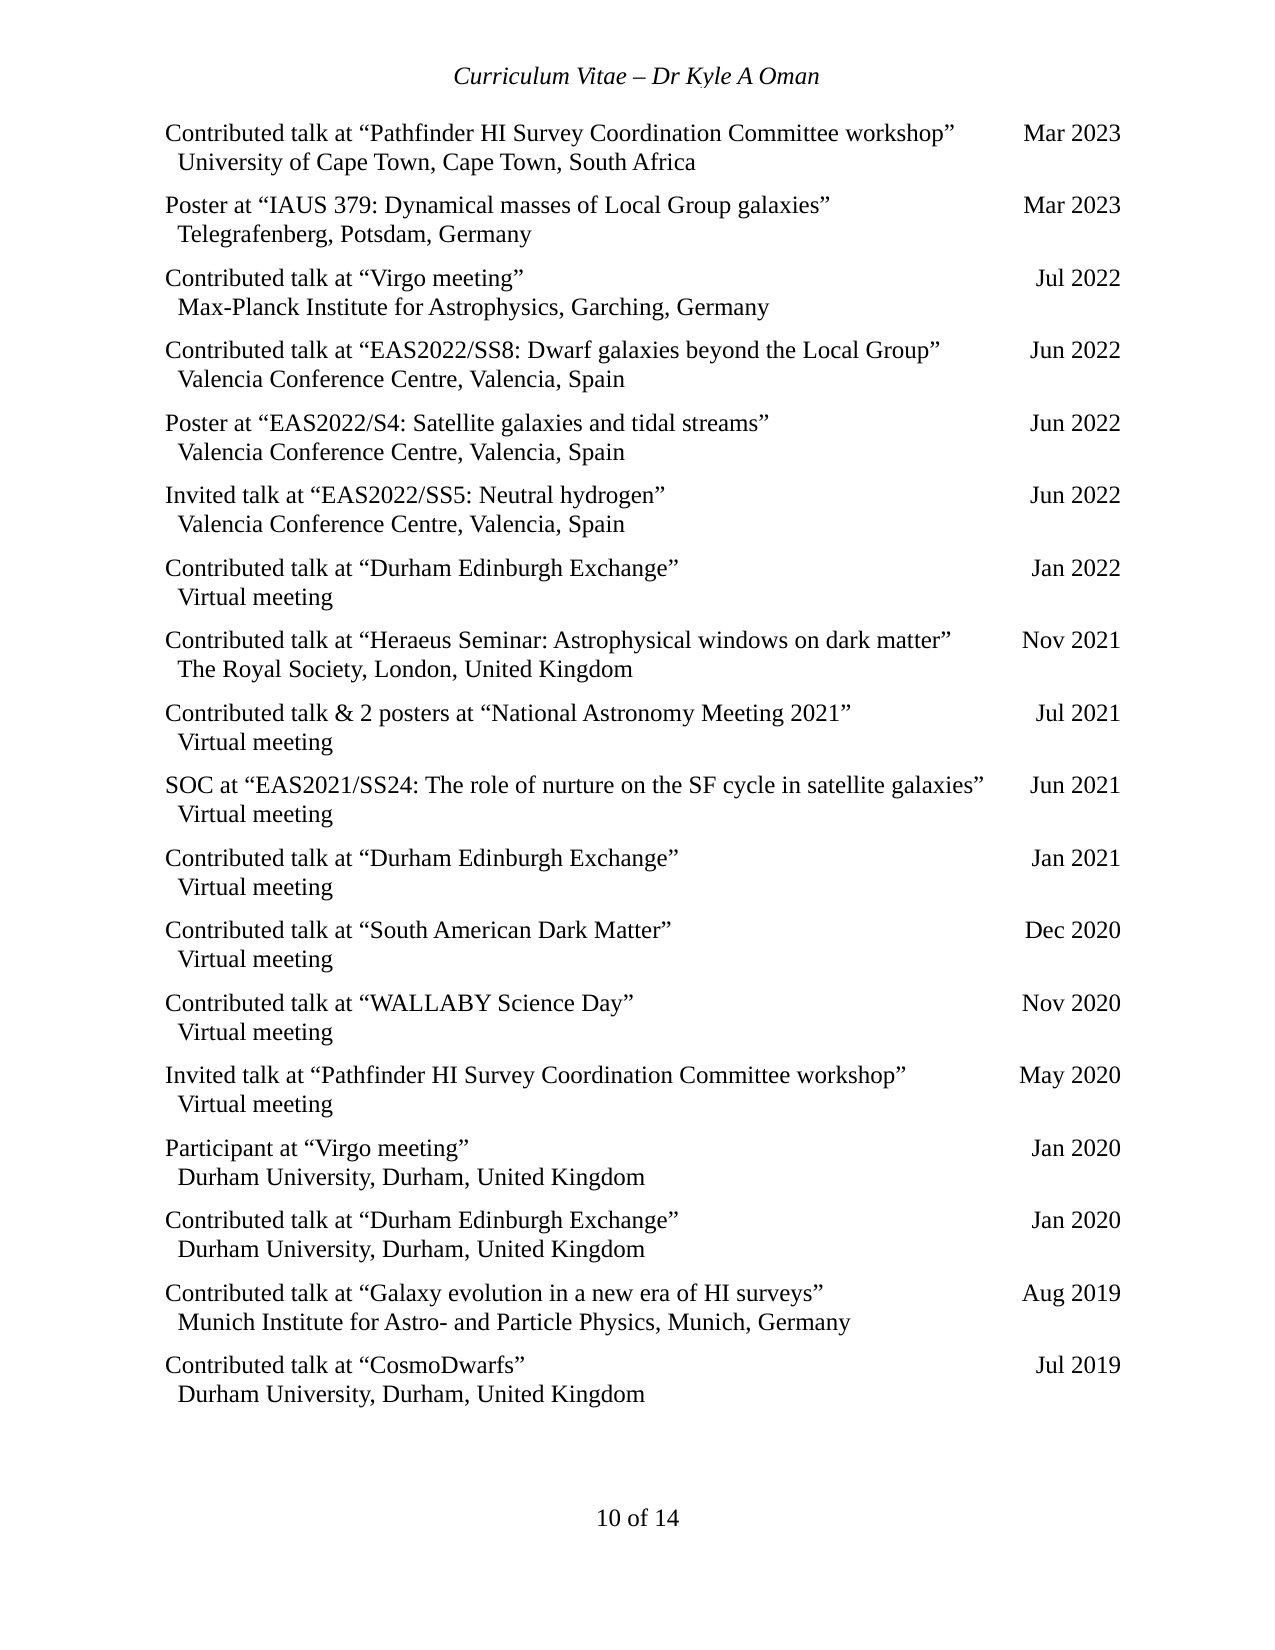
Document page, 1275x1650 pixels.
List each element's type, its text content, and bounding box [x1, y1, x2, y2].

text Contributed talk at “Durham Edinburgh Exchange” Jan 2022 Virtual meeting [118, 553, 1157, 610]
text SOC at “EAS2021/SS24: The role of nurture on the SF cycle in satellite galaxies” Jun 2021 Virtual meeting [118, 770, 1157, 828]
text Contributed talk at “Heraeus Seminar: Astrophysical windows on dark matter” Nov 2021 The Royal Society, London, United Kingdom [118, 625, 1157, 683]
text Invited talk at “Pathfinder HI Survey Coordination Committee workshop” May 2020 Virtual meeting [118, 1060, 1157, 1118]
text Contributed talk at “Durham Edinburgh Exchange” Jan 2020 Durham University, Durham, United Kingdom [118, 1205, 1157, 1263]
text Contributed talk at “WALLABY Science Day” Nov 2020 Virtual meeting [118, 988, 1157, 1045]
text Contributed talk at “Durham Edinburgh Exchange” Jan 2021 Virtual meeting [118, 843, 1157, 900]
text Contributed talk at “Galaxy evolution in a new era of HI surveys” Aug 2019 Munich Institute for Astro- and Particle Physics, Munich, Germany [118, 1278, 1157, 1335]
text Poster at “EAS2022/S4: Satellite galaxies and tidal streams” Jun 2022 Valencia Conference Centre, Valencia, Spain [118, 408, 1157, 465]
text Contributed talk & 2 posters at “National Astronomy Meeting 2021” Jul 2021 Virtual meeting [118, 698, 1157, 755]
text Contributed talk at “EAS2022/SS8: Dwarf galaxies beyond the Local Group” Jun 2022 Valencia Conference Centre, Valencia, Spain [118, 335, 1157, 393]
text Participant at “Virgo meeting” Jan 2020 Durham University, Durham, United Kingdom [118, 1133, 1157, 1190]
text Contributed talk at “South American Dark Matter” Dec 2020 Virtual meeting [118, 915, 1157, 973]
text Contributed talk at “Virgo meeting” Jul 2022 Max-Planck Institute for Astrophysics, Garching, Germany [118, 263, 1157, 320]
text Contributed talk at “CosmoDwarfs” Jul 2019 Durham University, Durham, United Kingdom [118, 1350, 1157, 1408]
text Poster at “IAUS 379: Dynamical masses of Local Group galaxies” Mar 2023 Telegrafenberg, Potsdam, Germany [118, 190, 1157, 248]
text Contributed talk at “Pathfinder HI Survey Coordination Committee workshop” Mar 2023 University of Cape Town, Cape Town, South Africa [118, 118, 1157, 175]
text Invited talk at “EAS2022/SS5: Neutral hydrogen” Jun 2022 Valencia Conference Centre, Valencia, Spain [118, 480, 1157, 538]
